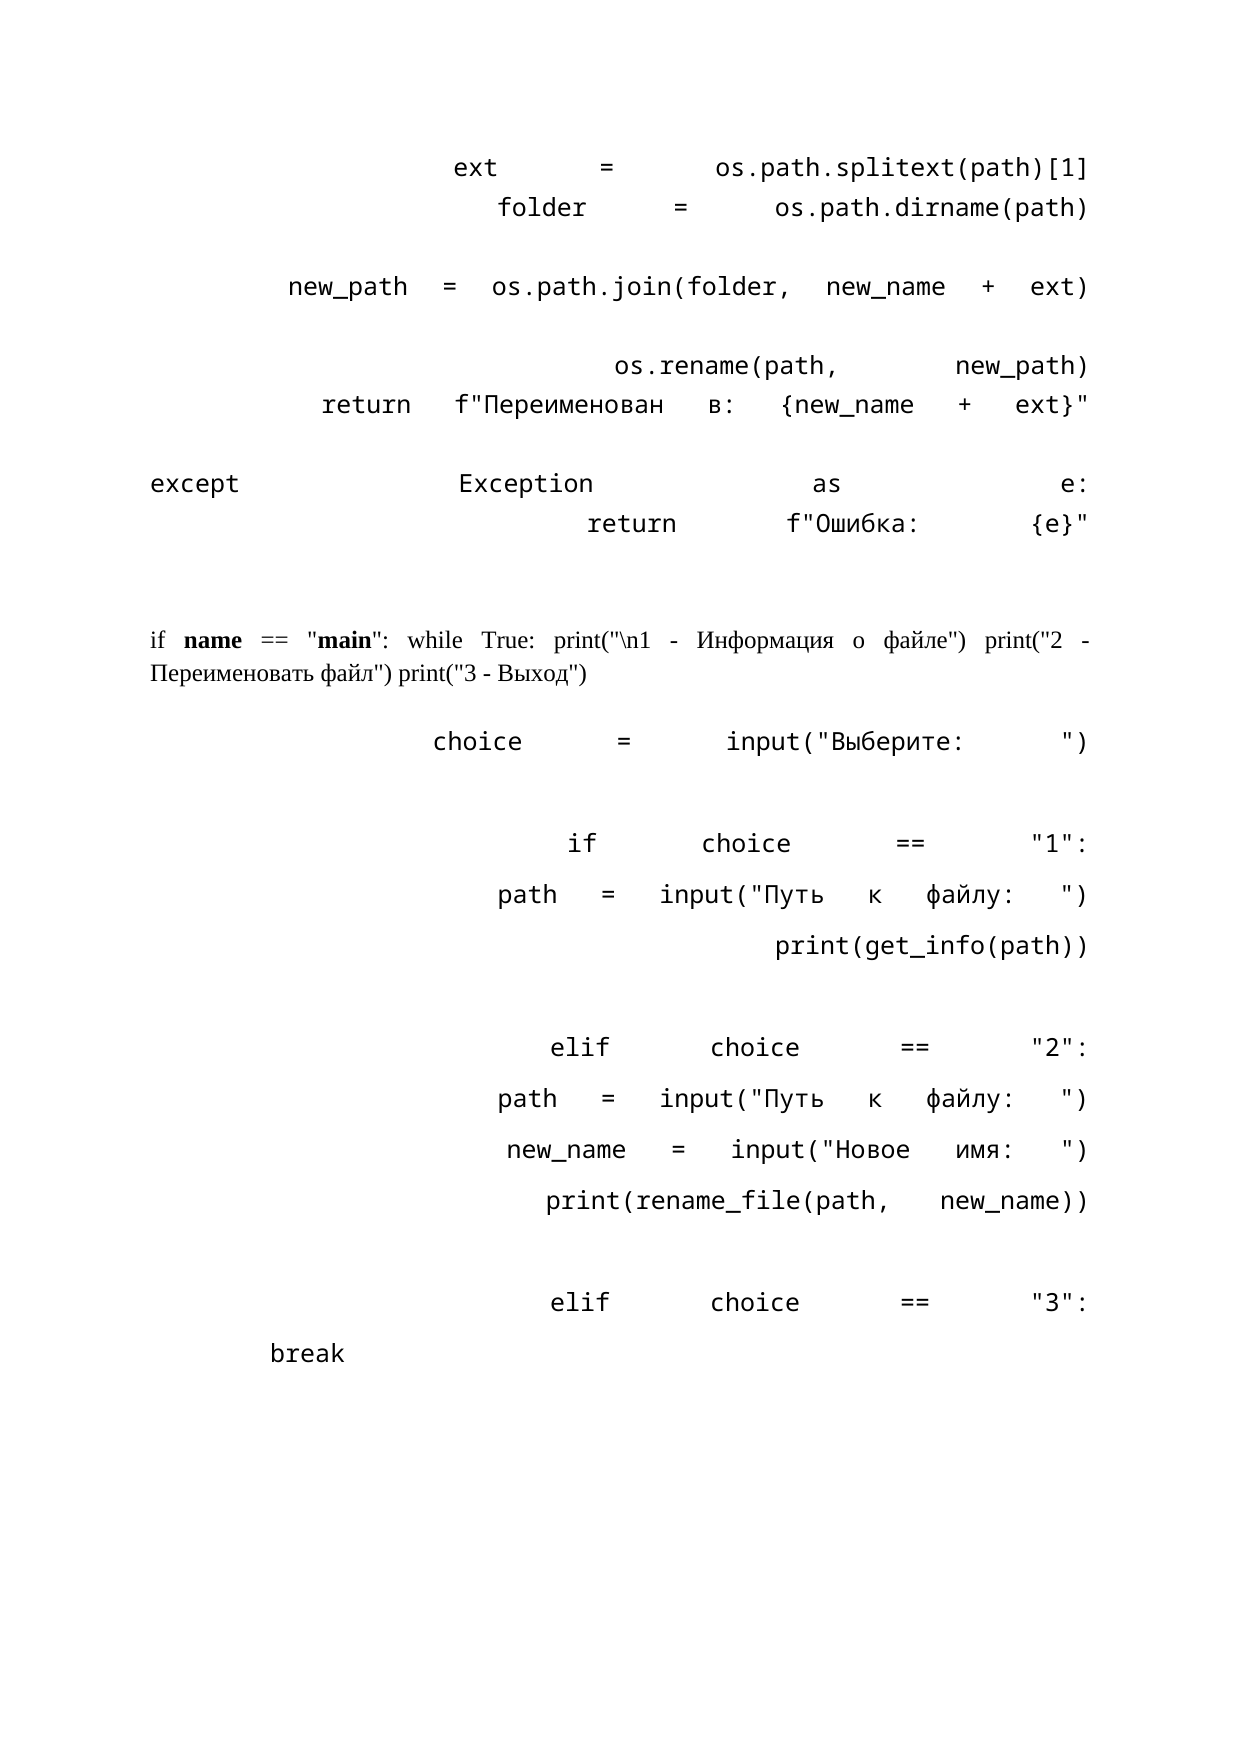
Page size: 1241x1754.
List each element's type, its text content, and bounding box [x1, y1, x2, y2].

text if name == "main": while True: print("\n1 - Информация о файле") print("2 - Переименовать файл") print("3 - Выход") [150, 625, 1090, 687]
text choice = input("Выберите: ") if choice == "1": path = input("Путь к файлу: ") print(get_info(path)) elif choice == "2": path = input("Путь к файлу: ") new_name = input("Новое имя: ") print(rename_file(path, new_name)) elif choice == "3": break [150, 723, 1090, 1370]
text ext = os.path.splitext(path)[1] folder = os.path.dirname(path) new_path = os.path.join(folder, new_name + ext) os.rename(path, new_path) return f"Переименован в: {new_name + ext}" except Exception as e: return f"Ошибка: {e}" [150, 150, 1090, 573]
